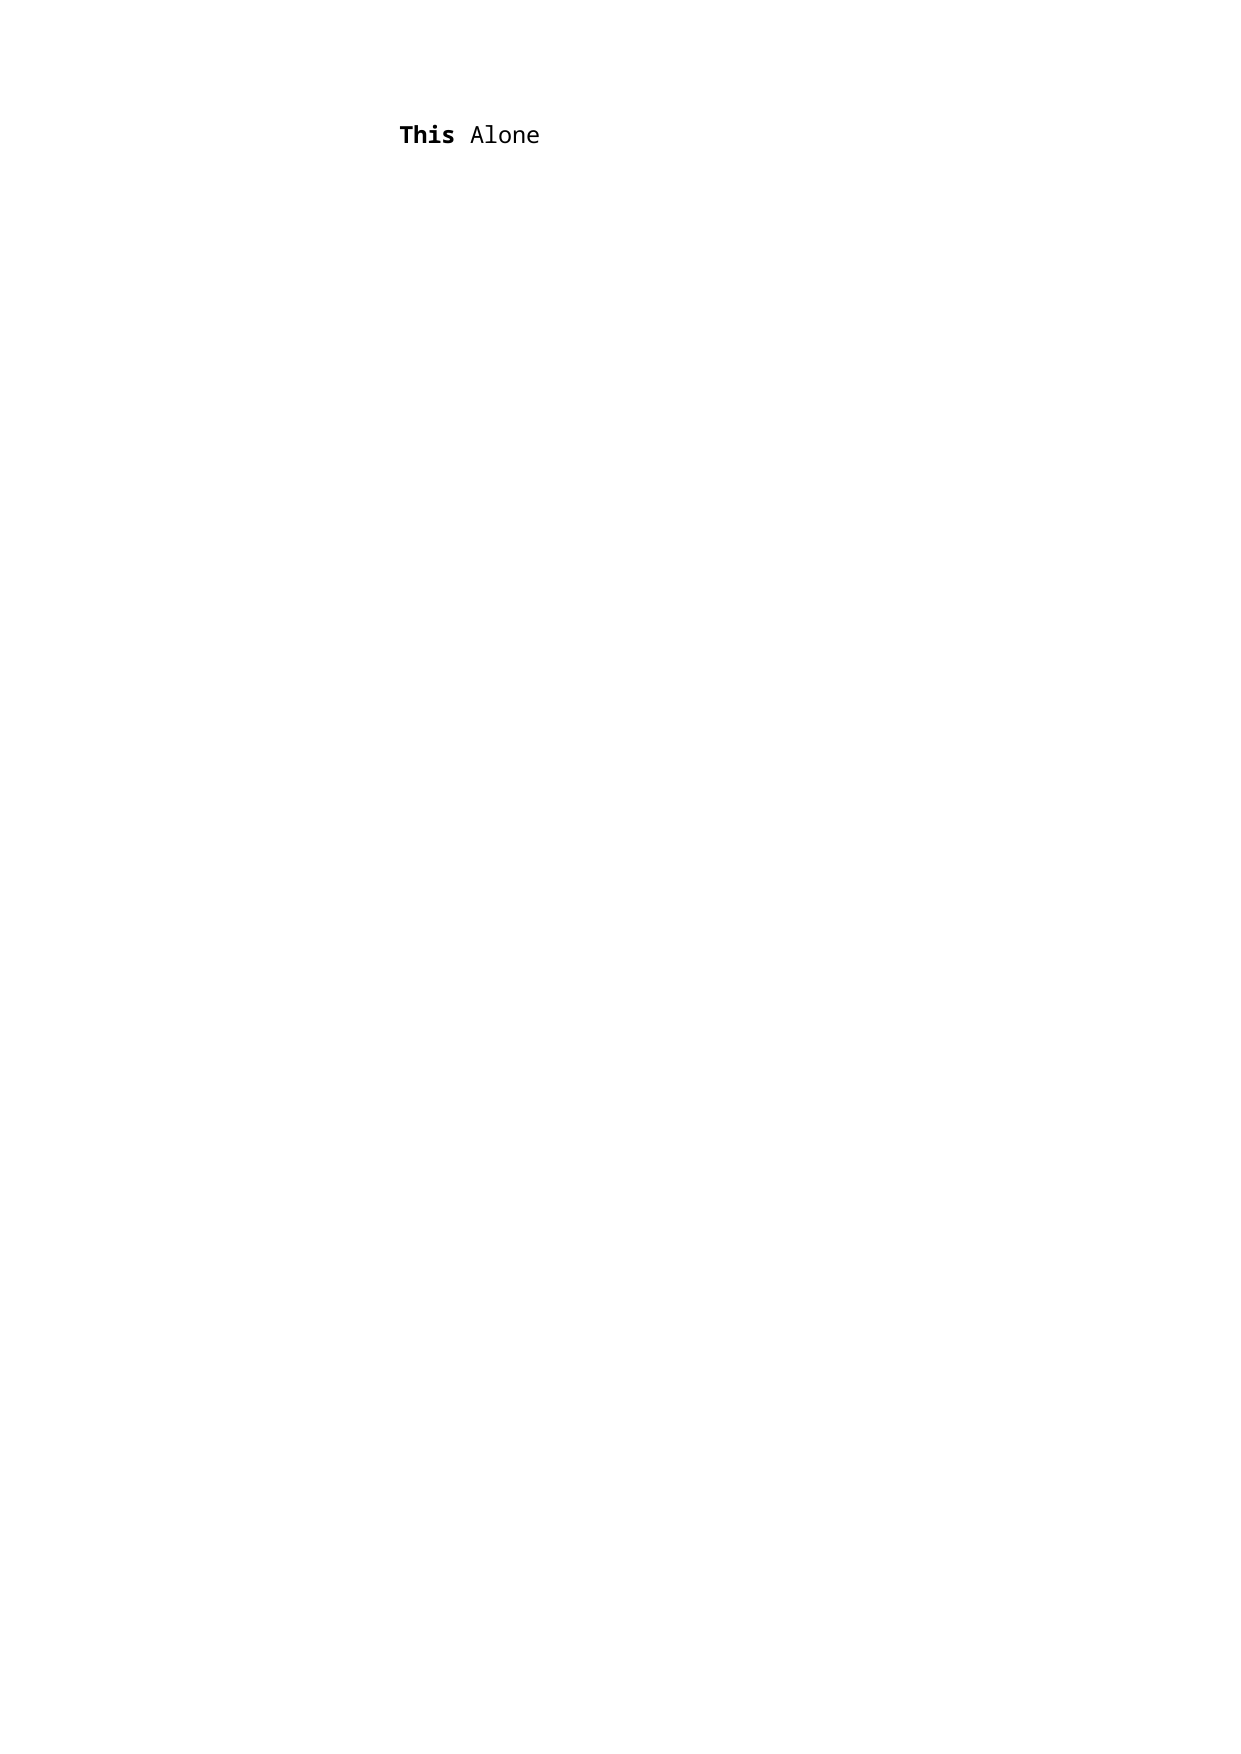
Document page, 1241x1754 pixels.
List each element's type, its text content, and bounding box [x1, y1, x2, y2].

subtitle This Alone [118, 118, 1122, 150]
